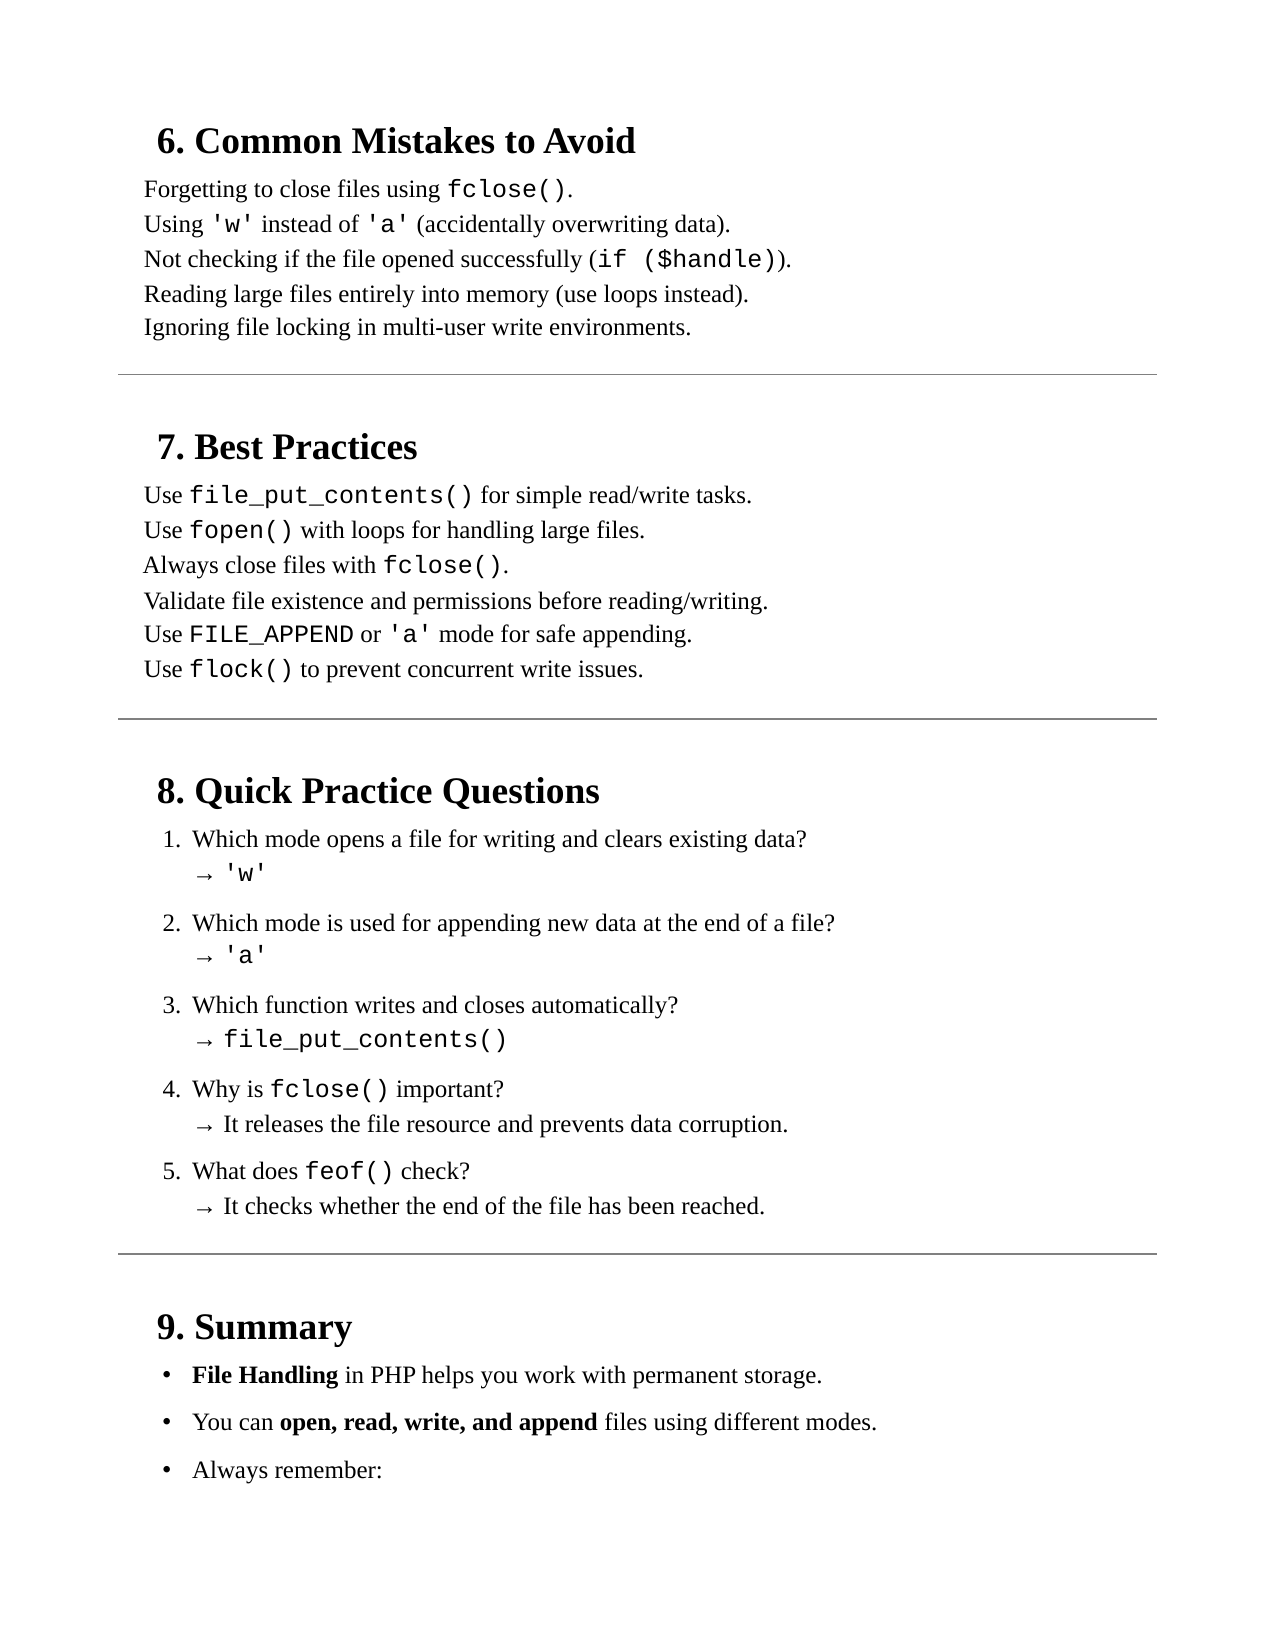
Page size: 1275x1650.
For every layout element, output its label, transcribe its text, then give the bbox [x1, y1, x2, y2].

text ✅ Use file_put_contents() for simple read/write tasks. ✅ Use fopen() with loops for handling large files. ✅ Always close files with fclose(). ✅ Validate file existence and permissions before reading/writing. ✅ Use FILE_APPEND or 'a' mode for safe appending. ✅ Use flock() to prevent concurrent write issues. [118, 480, 1157, 685]
list Always remember: [162, 1455, 1157, 1484]
text ❌ Forgetting to close files using fclose(). ❌ Using 'w' instead of 'a' (accidentally overwriting data). ❌ Not checking if the file opened successfully (if ($handle)). ❌ Reading large files entirely into memory (use loops instead). ❌ Ignoring file locking in multi-user write environments. [118, 174, 1157, 341]
subtitle 🧮 8. Quick Practice Questions [118, 769, 1157, 812]
subtitle 💡 7. Best Practices [118, 425, 1157, 468]
list Which mode is used for appending new data at the end of a file? → 'a' [162, 908, 1157, 971]
list What does feof() check? → It checks whether the end of the file has been reached. [162, 1156, 1157, 1220]
subtitle 🚫 6. Common Mistakes to Avoid [118, 118, 1157, 161]
subtitle 🧱 9. Summary [118, 1304, 1157, 1347]
list File Handling in PHP helps you work with permanent storage. [162, 1360, 1157, 1388]
list Which mode opens a file for writing and clears existing data? → 'w' [162, 824, 1157, 888]
list Why is fclose() important? → It releases the file resource and prevents data corruption. [162, 1074, 1157, 1137]
list Which function writes and closes automatically? → file_put_contents() [162, 991, 1157, 1054]
list You can open, read, write, and append files using different modes. [162, 1407, 1157, 1436]
